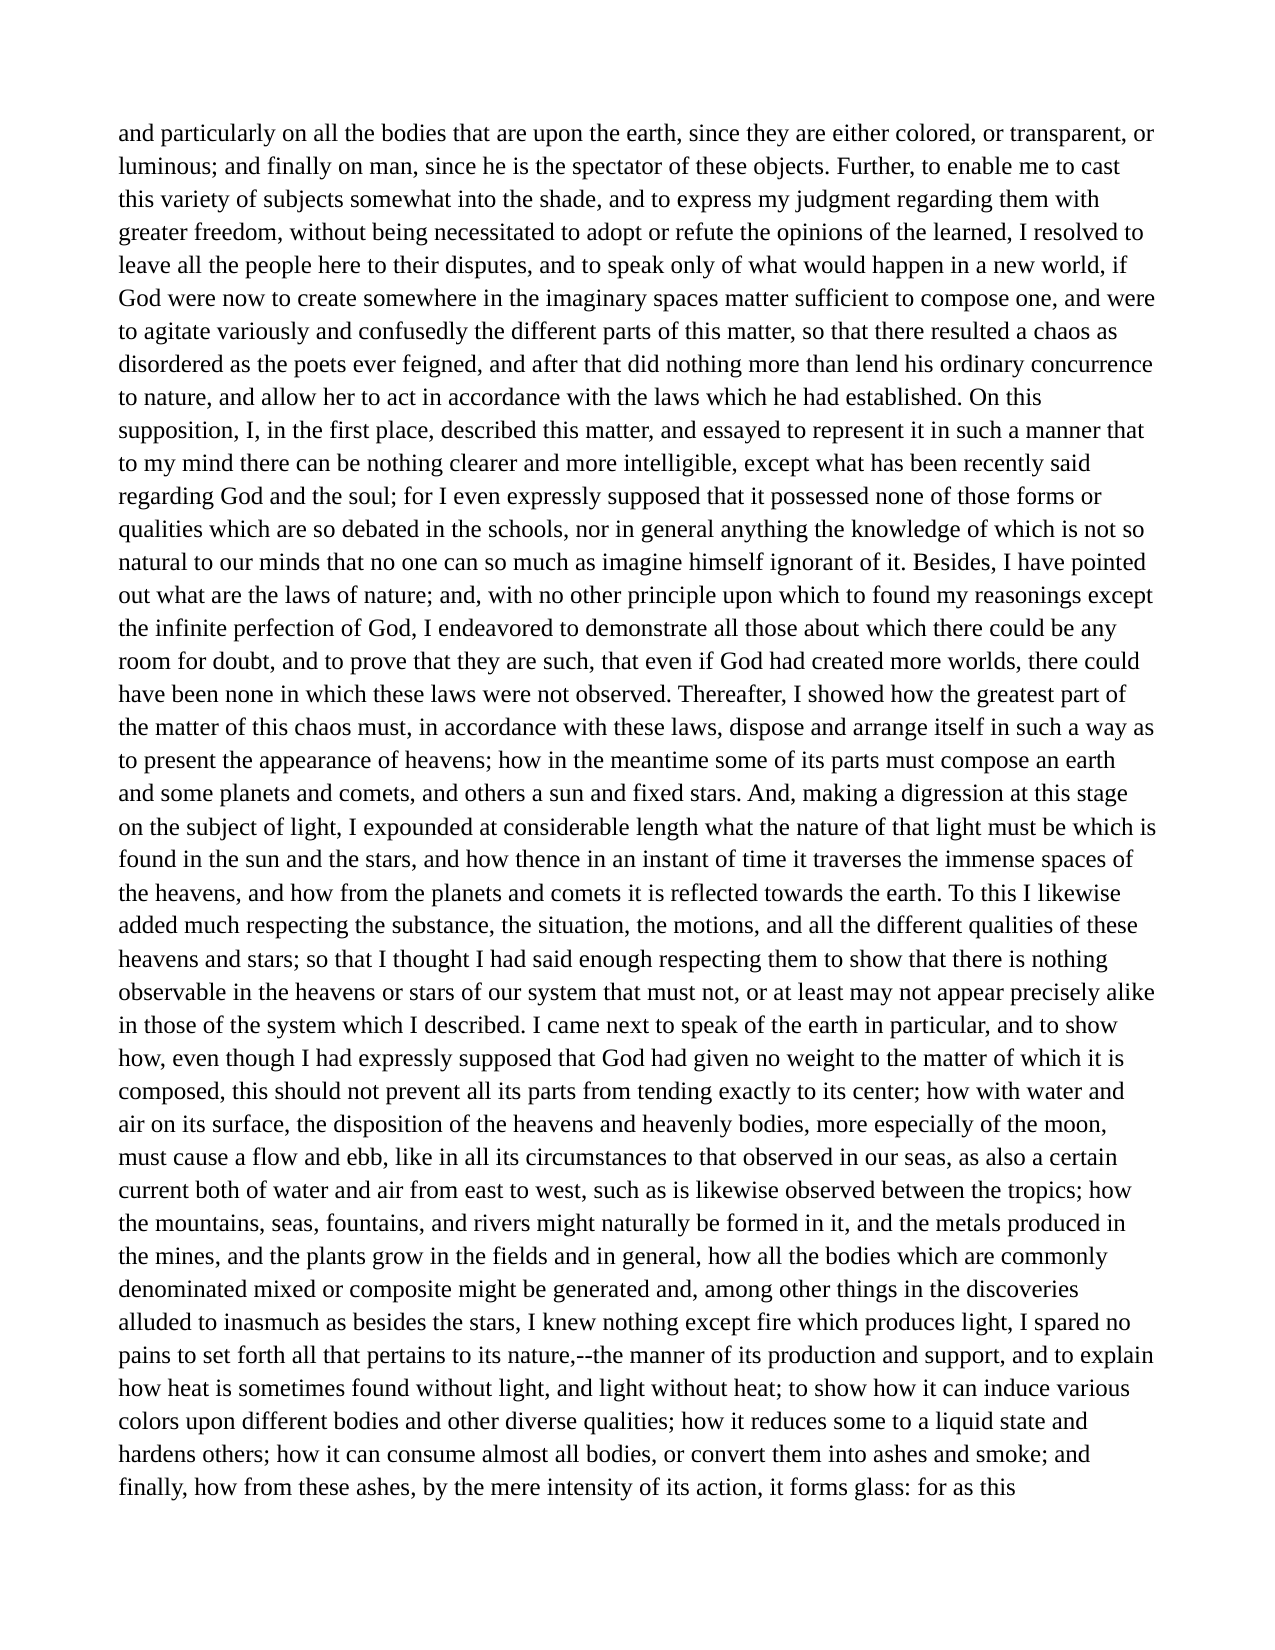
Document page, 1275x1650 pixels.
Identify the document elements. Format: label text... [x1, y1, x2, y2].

text and particularly on all the bodies that are upon the earth, since they are either colored, or transparent, or luminous; and finally on man, since he is the spectator of these objects. Further, to enable me to cast this variety of subjects somewhat into the shade, and to express my judgment regarding them with greater freedom, without being necessitated to adopt or refute the opinions of the learned, I resolved to leave all the people here to their disputes, and to speak only of what would happen in a new world, if God were now to create somewhere in the imaginary spaces matter sufficient to compose one, and were to agitate variously and confusedly the different parts of this matter, so that there resulted a chaos as disordered as the poets ever feigned, and after that did nothing more than lend his ordinary concurrence to nature, and allow her to act in accordance with the laws which he had established. On this supposition, I, in the first place, described this matter, and essayed to represent it in such a manner that to my mind there can be nothing clearer and more intelligible, except what has been recently said regarding God and the soul; for I even expressly supposed that it possessed none of those forms or qualities which are so debated in the schools, nor in general anything the knowledge of which is not so natural to our minds that no one can so much as imagine himself ignorant of it. Besides, I have pointed out what are the laws of nature; and, with no other principle upon which to found my reasonings except the infinite perfection of God, I endeavored to demonstrate all those about which there could be any room for doubt, and to prove that they are such, that even if God had created more worlds, there could have been none in which these laws were not observed. Thereafter, I showed how the greatest part of the matter of this chaos must, in accordance with these laws, dispose and arrange itself in such a way as to present the appearance of heavens; how in the meantime some of its parts must compose an earth and some planets and comets, and others a sun and fixed stars. And, making a digression at this stage on the subject of light, I expounded at considerable length what the nature of that light must be which is found in the sun and the stars, and how thence in an instant of time it traverses the immense spaces of the heavens, and how from the planets and comets it is reflected towards the earth. To this I likewise added much respecting the substance, the situation, the motions, and all the different qualities of these heavens and stars; so that I thought I had said enough respecting them to show that there is nothing observable in the heavens or stars of our system that must not, or at least may not appear precisely alike in those of the system which I described. I came next to speak of the earth in particular, and to show how, even though I had expressly supposed that God had given no weight to the matter of which it is composed, this should not prevent all its parts from tending exactly to its center; how with water and air on its surface, the disposition of the heavens and heavenly bodies, more especially of the moon, must cause a flow and ebb, like in all its circumstances to that observed in our seas, as also a certain current both of water and air from east to west, such as is likewise observed between the tropics; how the mountains, seas, fountains, and rivers might naturally be formed in it, and the metals produced in the mines, and the plants grow in the fields and in general, how all the bodies which are commonly denominated mixed or composite might be generated and, among other things in the discoveries alluded to inasmuch as besides the stars, I knew nothing except fire which produces light, I spared no pains to set forth all that pertains to its nature,--the manner of its production and support, and to explain how heat is sometimes found without light, and light without heat; to show how it can induce various colors upon different bodies and other diverse qualities; how it reduces some to a liquid state and hardens others; how it can consume almost all bodies, or convert them into ashes and smoke; and finally, how from these ashes, by the mere intensity of its action, it forms glass: for as this [118, 118, 1157, 1501]
